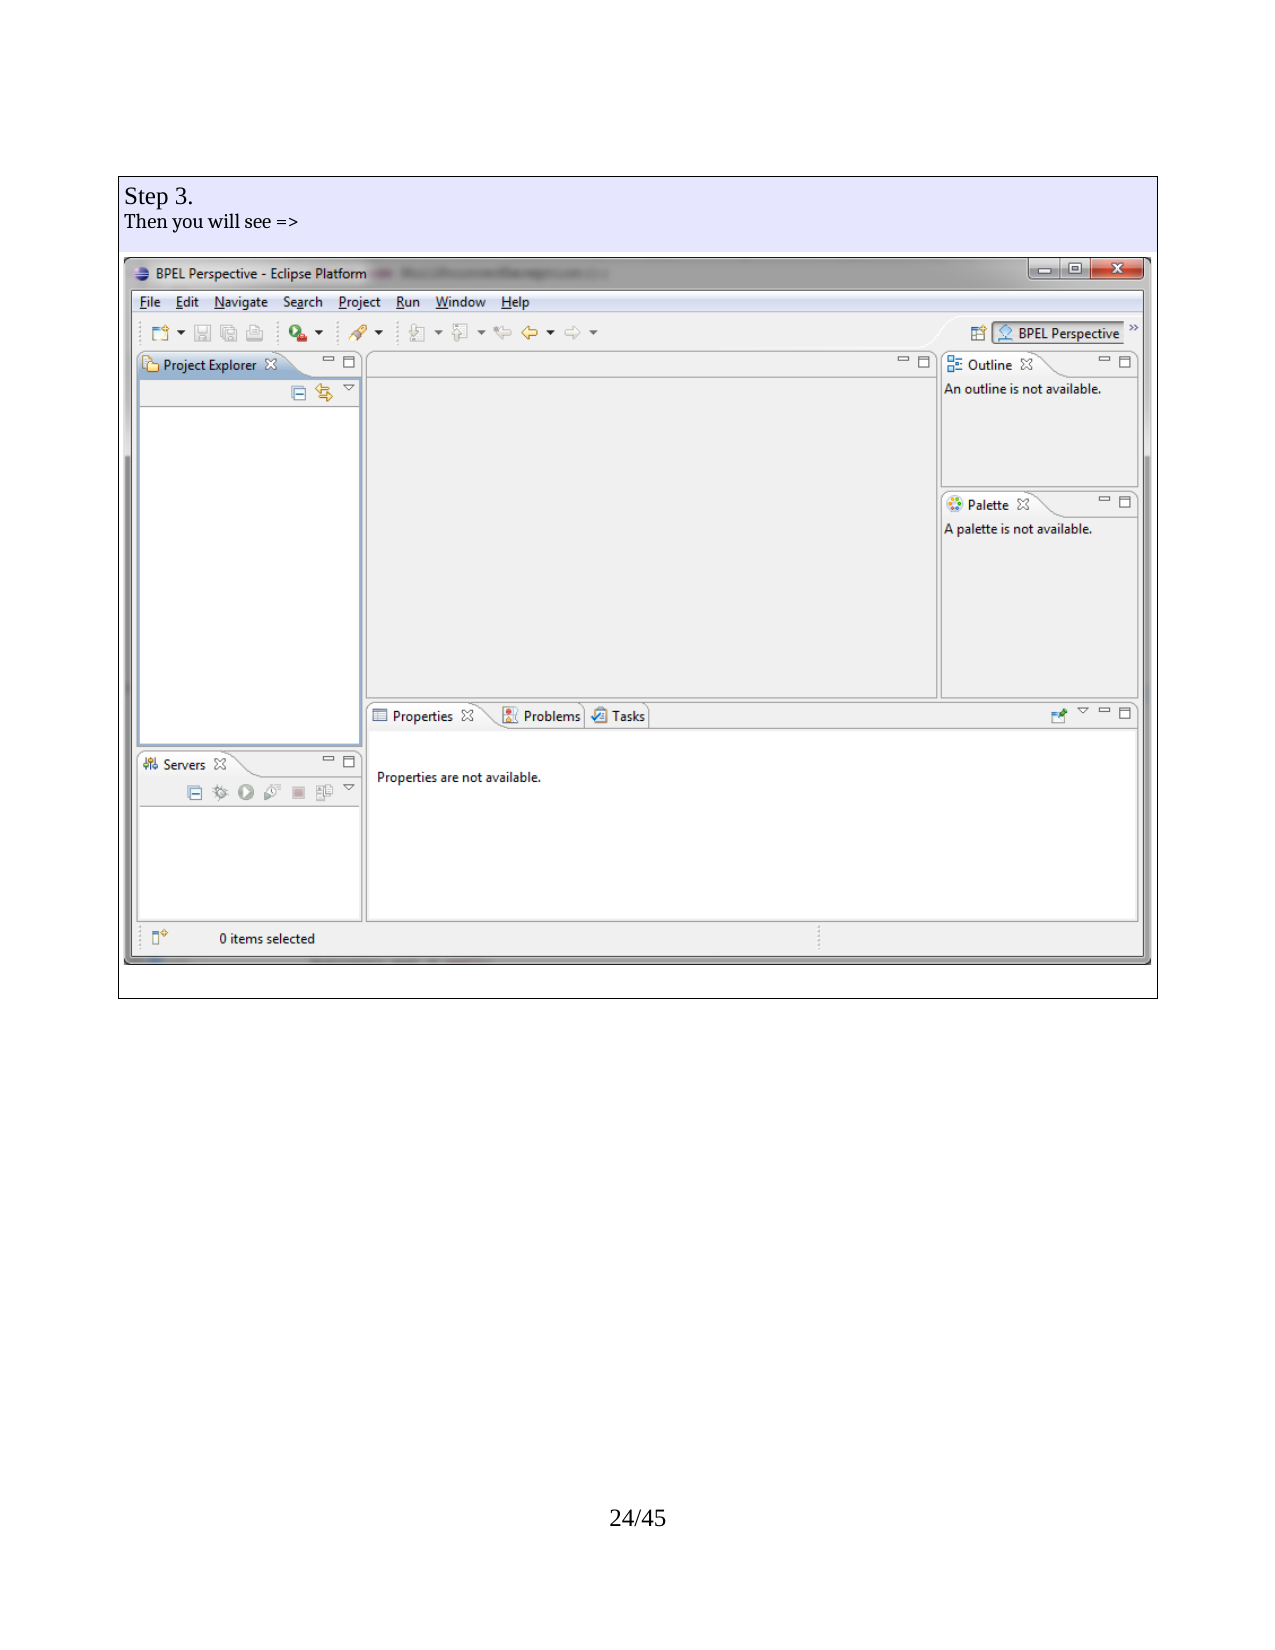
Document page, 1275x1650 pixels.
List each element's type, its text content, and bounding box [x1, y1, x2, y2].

picture [123, 257, 1152, 965]
table_cell [119, 252, 1157, 998]
table_header Step 3. Then you will see => [119, 177, 1157, 252]
